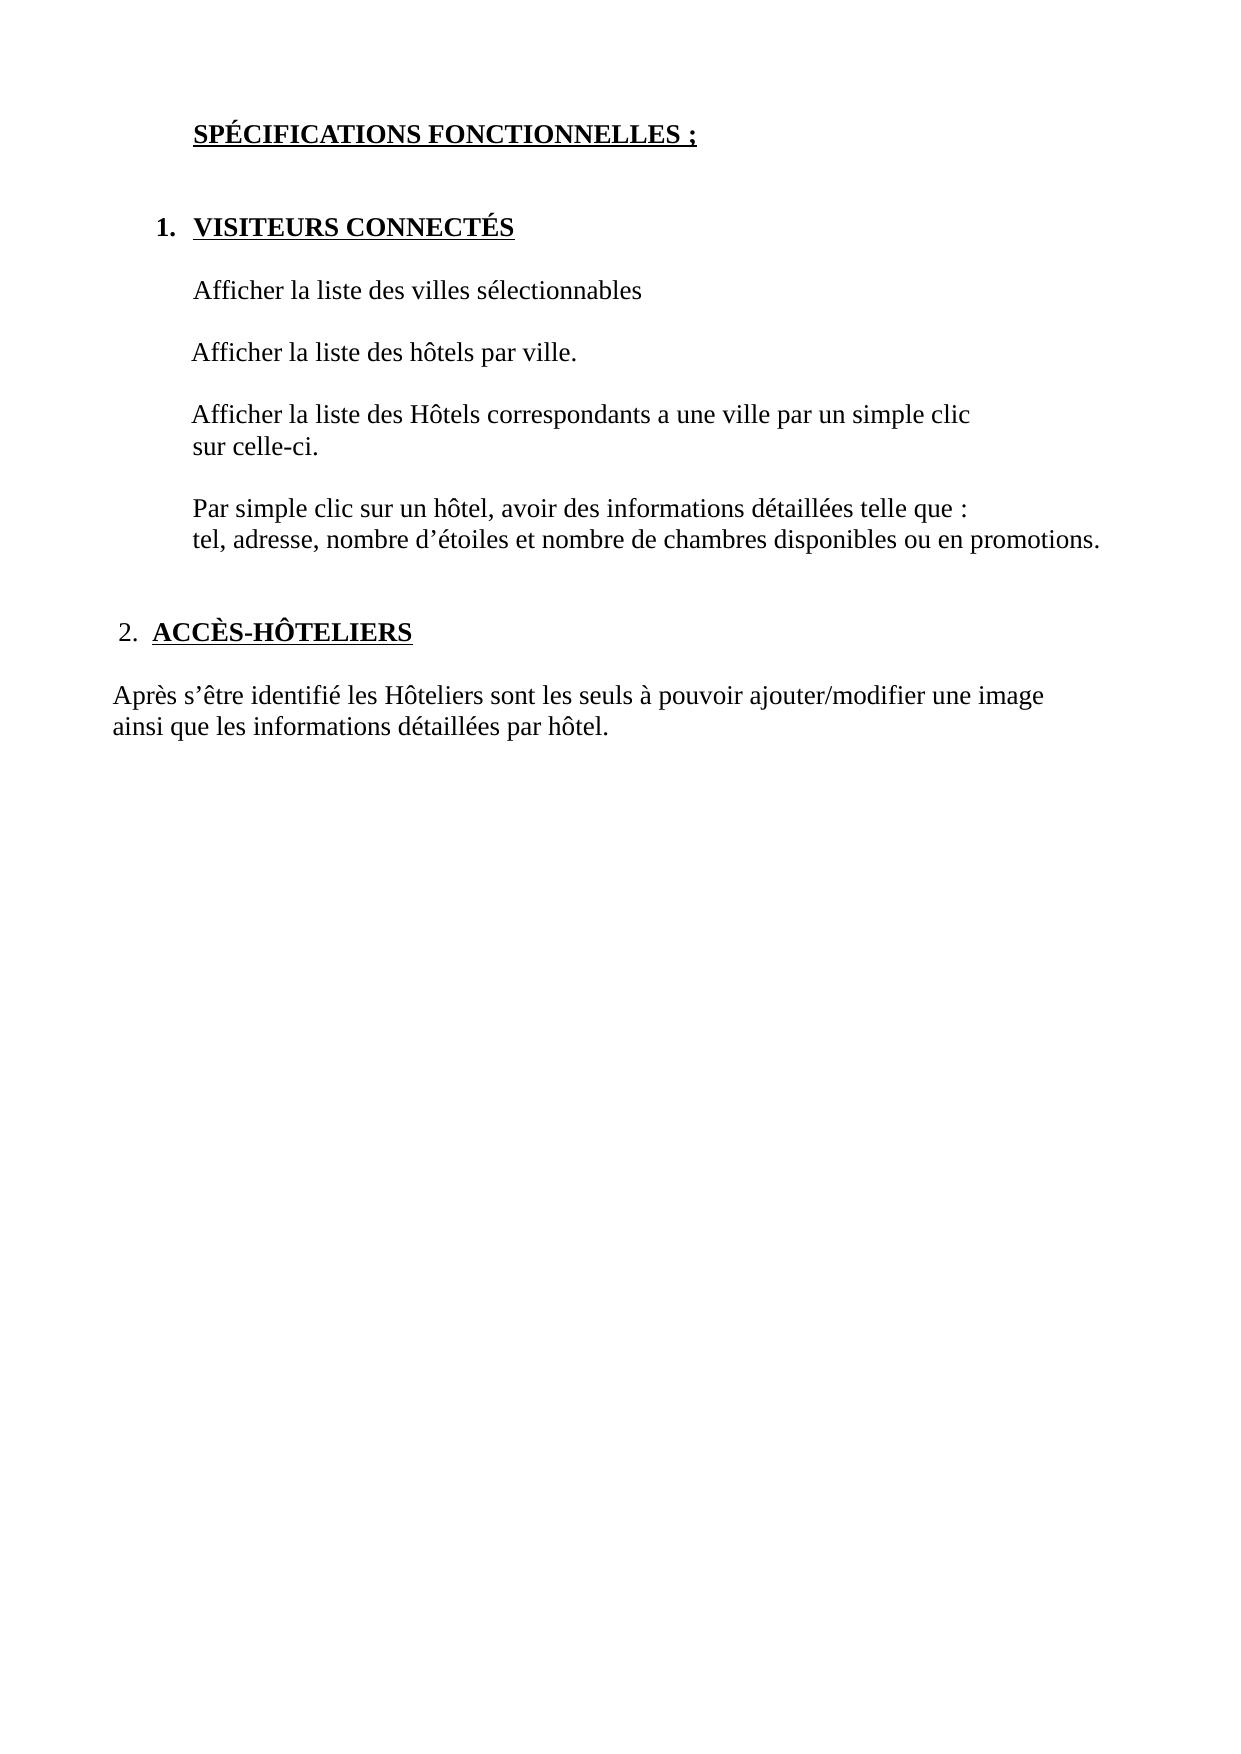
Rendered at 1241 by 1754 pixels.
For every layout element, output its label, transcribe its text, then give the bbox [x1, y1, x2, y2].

text tel, adresse, nombre d’étoiles et nombre de chambres disponibles ou en promotions. [118, 523, 1122, 554]
text Par simple clic sur un hôtel, avoir des informations détaillées telle que : [118, 492, 1122, 523]
text sur celle-ci. [118, 429, 1122, 461]
list SPÉCIFICATIONS FONCTIONNELLES ; [156, 118, 1122, 149]
list VISITEURS CONNECTÉS [156, 212, 1122, 243]
text Afficher la liste des hôtels par ville. [118, 336, 1122, 367]
text Afficher la liste des Hôtels correspondants a une ville par un simple clic [118, 398, 1122, 429]
text Afficher la liste des villes sélectionnables [118, 274, 1122, 305]
text 2. ACCÈS-HÔTELIERS [118, 616, 1122, 648]
text Après s’être identifié les Hôteliers sont les seuls à pouvoir ajouter/modifier une image ainsi que les informations détaillées par hôtel. [100, 679, 1122, 741]
